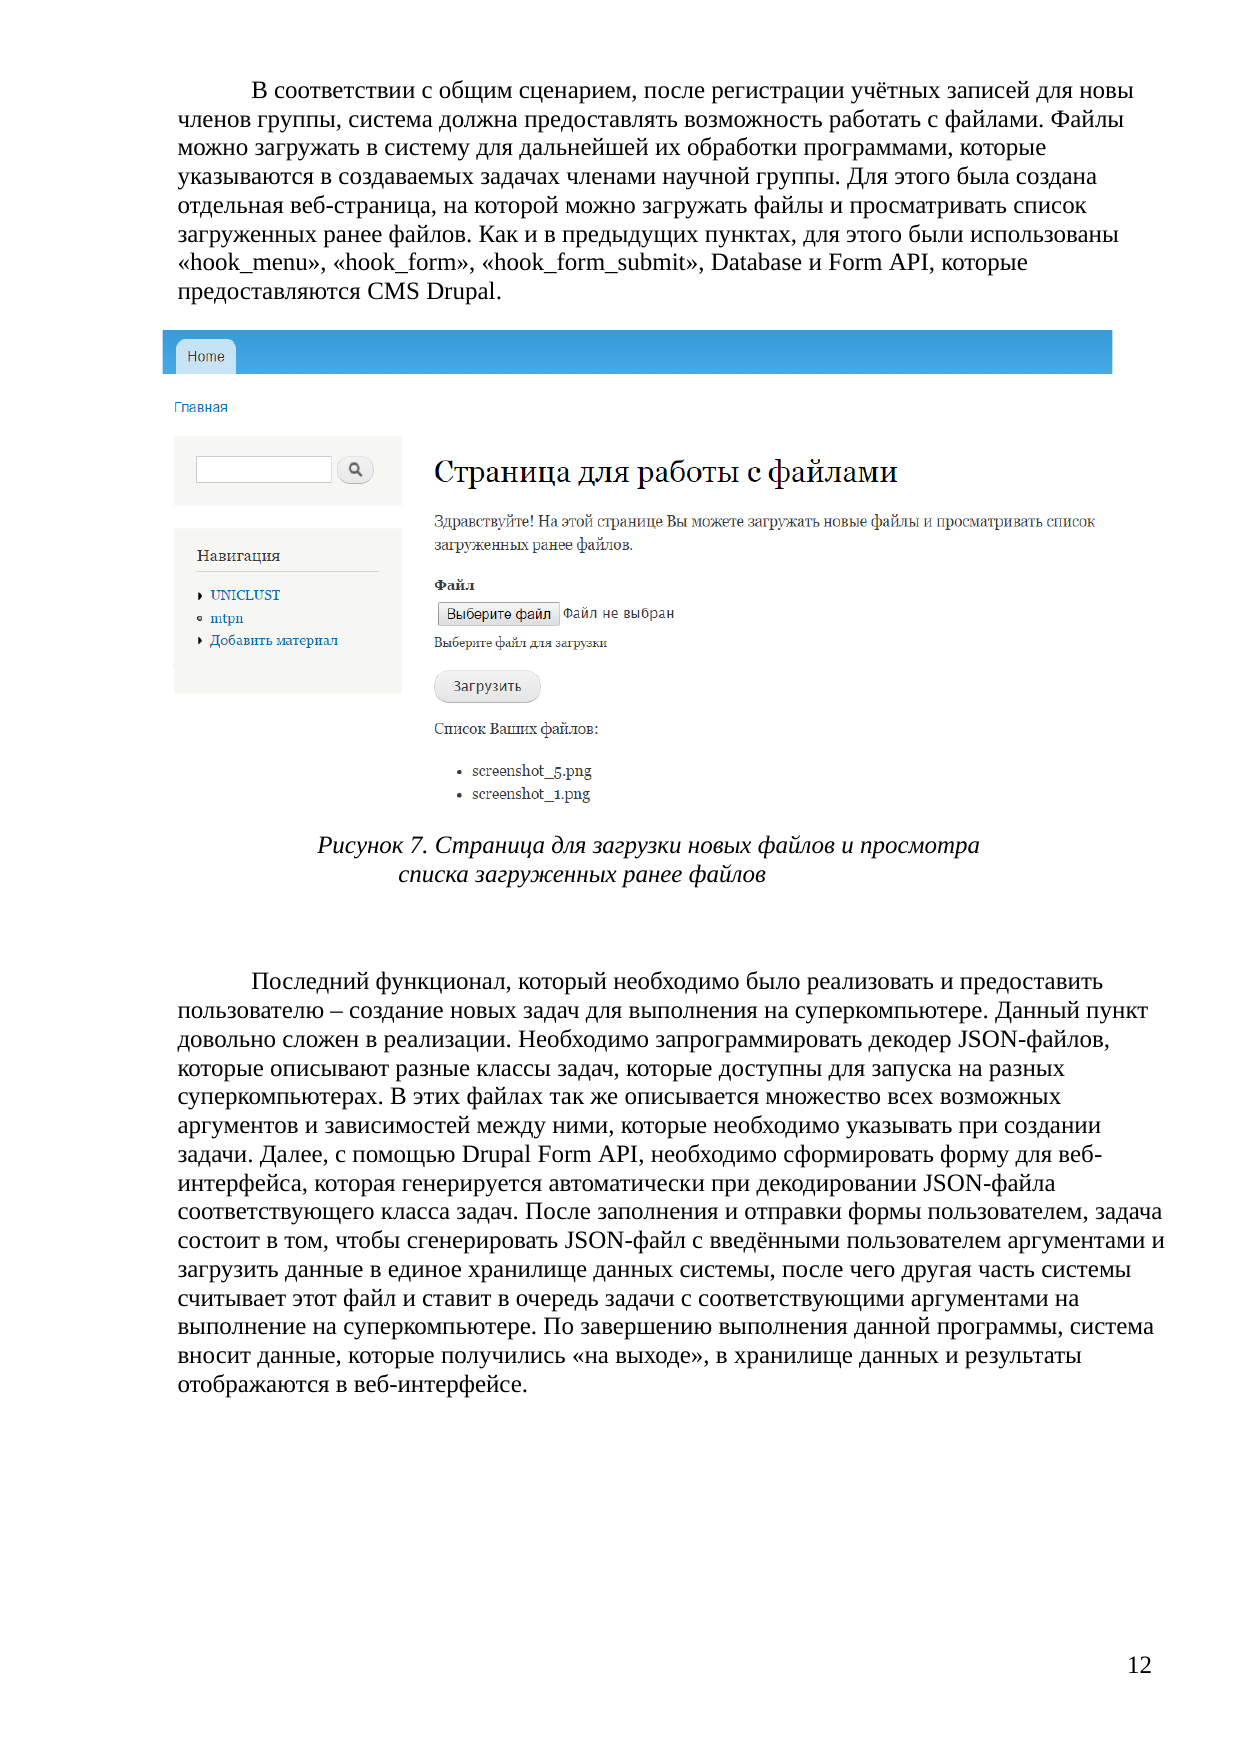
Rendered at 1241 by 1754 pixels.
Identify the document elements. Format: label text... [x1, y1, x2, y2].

text Рисунок 7. Страница для загрузки новых файлов и просмотра списка загруженных ранее файлов [177, 830, 989, 888]
text Последний функционал, который необходимо было реализовать и предоставить пользователю – создание новых задач для выполнения на суперкомпьютере. Данный пункт довольно сложен в реализации. Необходимо запрограммировать декодер JSON-файлов, которые описывают разные классы задач, которые доступны для запуска на разных суперкомпьютерах. В этих файлах так же описывается множество всех возможных аргументов и зависимостей между ними, которые необходимо указывать при создании задачи. Далее, с помощью Drupal Form API, необходимо сформировать форму для веб-интерфейса, которая генерируется автоматически при декодировании JSON-файла соответствующего класса задач. После заполнения и отправки формы пользователем, задача состоит в том, чтобы сгенерировать JSON-файл с введёнными пользователем аргументами и загрузить данные в единое хранилище данных системы, после чего другая часть системы считывает этот файл и ставит в очередь задачи с соответствующими аргументами на выполнение на суперкомпьютере. По завершению выполнения данной программы, система вносит данные, которые получились «на выходе», в хранилище данных и результаты отображаются в веб-интерфейсе. [177, 966, 1167, 1398]
text В соответствии с общим сценарием, после регистрации учётных записей для новы членов группы, система должна предоставлять возможность работать с файлами. Файлы можно загружать в систему для дальнейшей их обработки программами, которые указываются в создаваемых задачах членами научной группы. Для этого была создана отдельная веб-страница, на которой можно загружать файлы и просматривать список загруженных ранее файлов. Как и в предыдущих пунктах, для этого были использованы «hook_menu», «hook_form», «hook_form_submit», Database и Form API, которые предоставляются CMS Drupal. [177, 75, 1152, 305]
